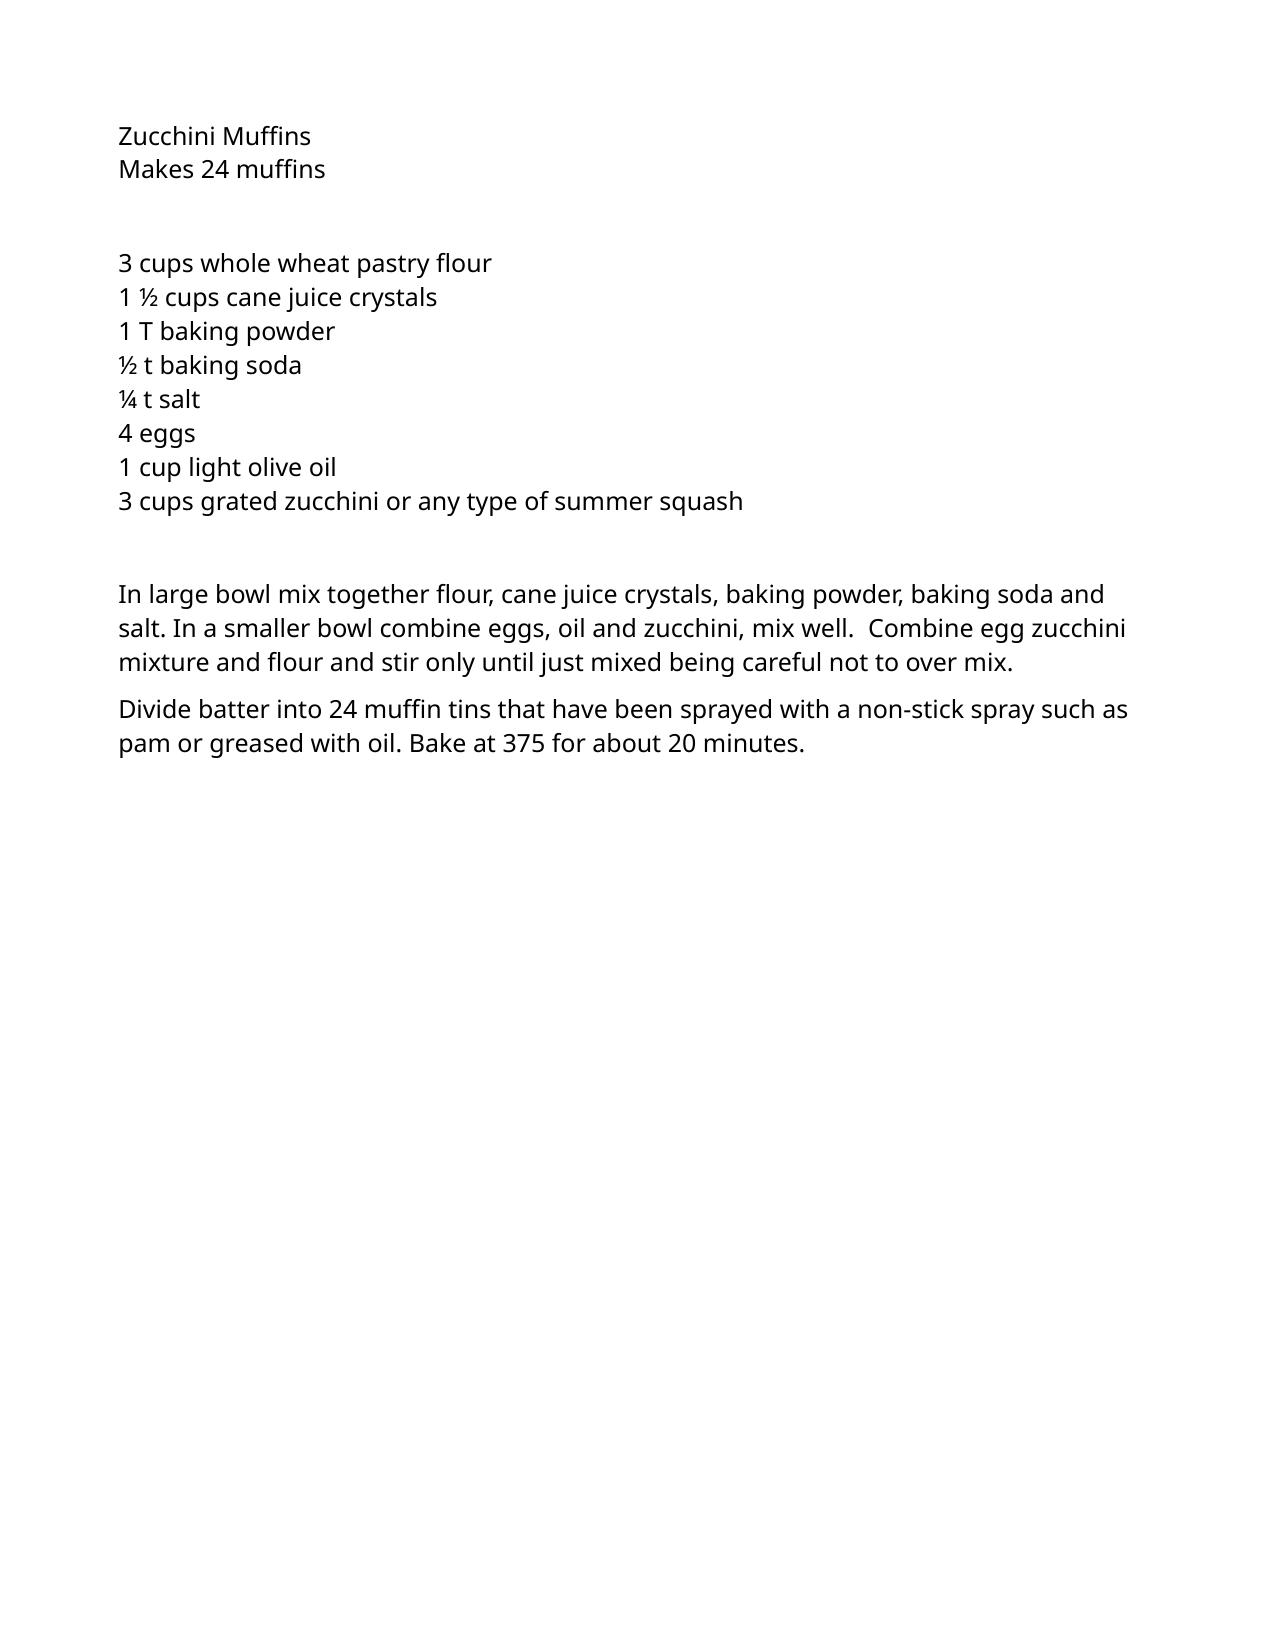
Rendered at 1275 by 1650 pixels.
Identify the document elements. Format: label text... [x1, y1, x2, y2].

text In large bowl mix together flour, cane juice crystals, baking powder, baking soda and salt. In a smaller bowl combine eggs, oil and zucchini, mix well. Combine egg zucchini mixture and flour and stir only until just mixed being careful not to over mix. [118, 577, 1157, 679]
text Zucchini Muffins Makes 24 muffins [118, 118, 1157, 186]
text Divide batter into 24 muffin tins that have been sprayed with a non-stick spray such as pam or greased with oil. Bake at 375 for about 20 minutes. [118, 692, 1157, 760]
text 3 cups whole wheat pastry flour 1 ½ cups cane juice crystals 1 T baking powder ½ t baking soda ¼ t salt 4 eggs 1 cup light olive oil 3 cups grated zucchini or any type of summer squash [118, 245, 1157, 518]
